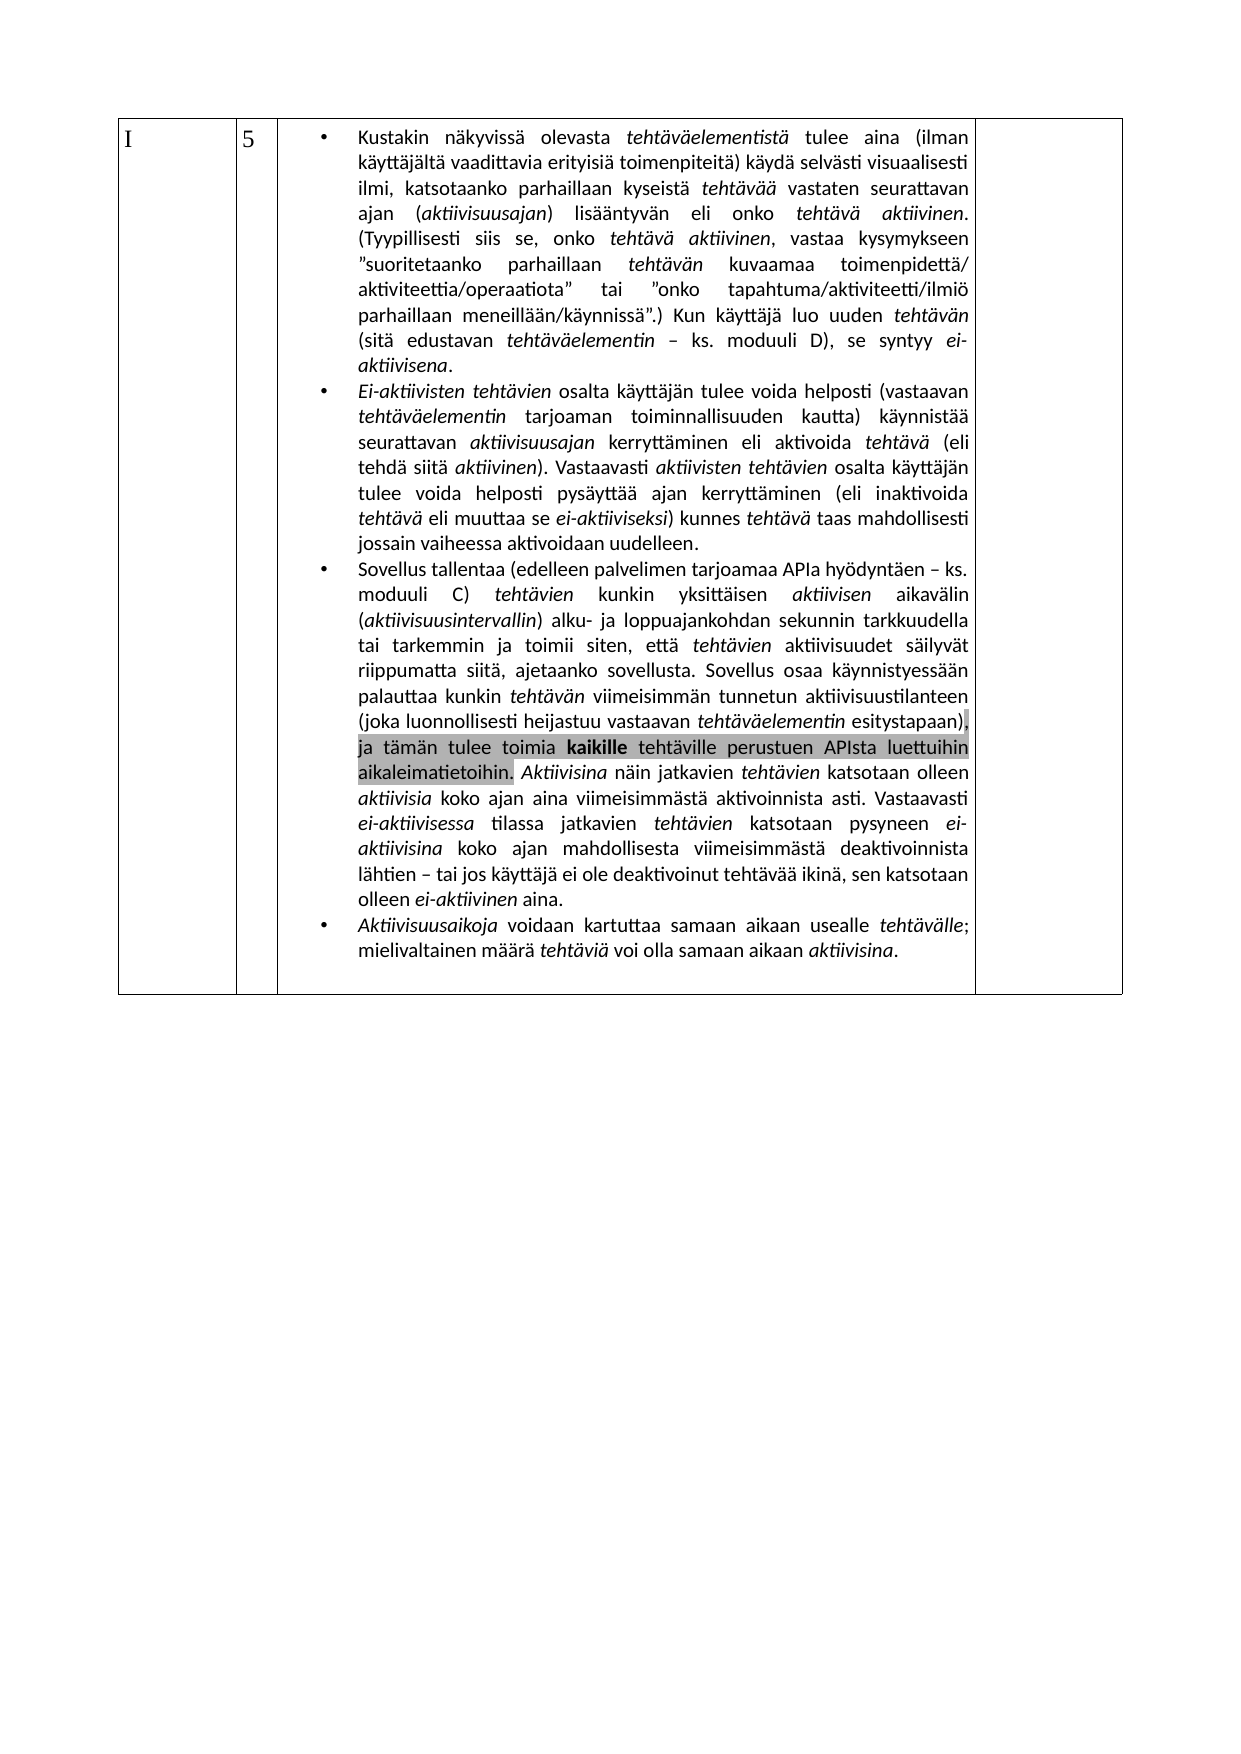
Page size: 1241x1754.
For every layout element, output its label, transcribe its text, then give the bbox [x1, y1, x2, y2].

table_cell 5 [237, 119, 277, 994]
table_cell I [119, 119, 236, 994]
table_cell Kustakin näkyvissä olevasta tehtäväelementistä tulee aina (ilman käyttäjältä vaadittavia erityisiä toimenpiteitä) käydä selvästi visuaalisesti ilmi, katsotaanko parhaillaan kyseistä tehtävää vastaten seurattavan ajan (aktiivisuusajan) lisääntyvän eli onko tehtävä aktiivinen. (Tyypillisesti siis se, onko tehtävä aktiivinen, vastaa kysymykseen ”suoritetaanko parhaillaan tehtävän kuvaamaa toimenpidettä/ aktiviteettia/operaatiota” tai ”onko tapahtuma/aktiviteetti/ilmiö parhaillaan meneillään/käynnissä”.) Kun käyttäjä luo uuden tehtävän (sitä edustavan tehtäväelementin – ks. moduuli D), se syntyy ei-aktiivisena. Ei-aktiivisten tehtävien osalta käyttäjän tulee voida helposti (vastaavan tehtäväelementin tarjoaman toiminnallisuuden kautta) käynnistää seurattavan aktiivisuusajan kerryttäminen eli aktivoida tehtävä (eli tehdä siitä aktiivinen). Vastaavasti aktiivisten tehtävien osalta käyttäjän tulee voida helposti pysäyttää ajan kerryttäminen (eli inaktivoida tehtävä eli muuttaa se ei-aktiiviseksi) kunnes tehtävä taas mahdollisesti jossain vaiheessa aktivoidaan uudelleen. Sovellus tallentaa (edelleen palvelimen tarjoamaa APIa hyödyntäen – ks. moduuli C) tehtävien kunkin yksittäisen aktiivisen aikavälin (aktiivisuusintervallin) alku- ja loppuajankohdan sekunnin tarkkuudella tai tarkemmin ja toimii siten, että tehtävien aktiivisuudet säilyvät riippumatta siitä, ajetaanko sovellusta. Sovellus osaa käynnistyessään palauttaa kunkin tehtävän viimeisimmän tunnetun aktiivisuustilanteen (joka luonnollisesti heijastuu vastaavan tehtäväelementin esitystapaan), ja tämän tulee toimia kaikille tehtäville perustuen APIsta luettuihin aikaleimatietoihin. Aktiivisina näin jatkavien tehtävien katsotaan olleen aktiivisia koko ajan aina viimeisimmästä aktivoinnista asti. Vastaavasti ei-aktiivisessa tilassa jatkavien tehtävien katsotaan pysyneen ei-aktiivisina koko ajan mahdollisesta viimeisimmästä deaktivoinnista lähtien – tai jos käyttäjä ei ole deaktivoinut tehtävää ikinä, sen katsotaan olleen ei-aktiivinen aina. Aktiivisuusaikoja voidaan kartuttaa samaan aikaan usealle tehtävälle; mielivaltainen määrä tehtäviä voi olla samaan aikaan aktiivisina. [278, 119, 975, 994]
table_cell [976, 119, 1122, 994]
